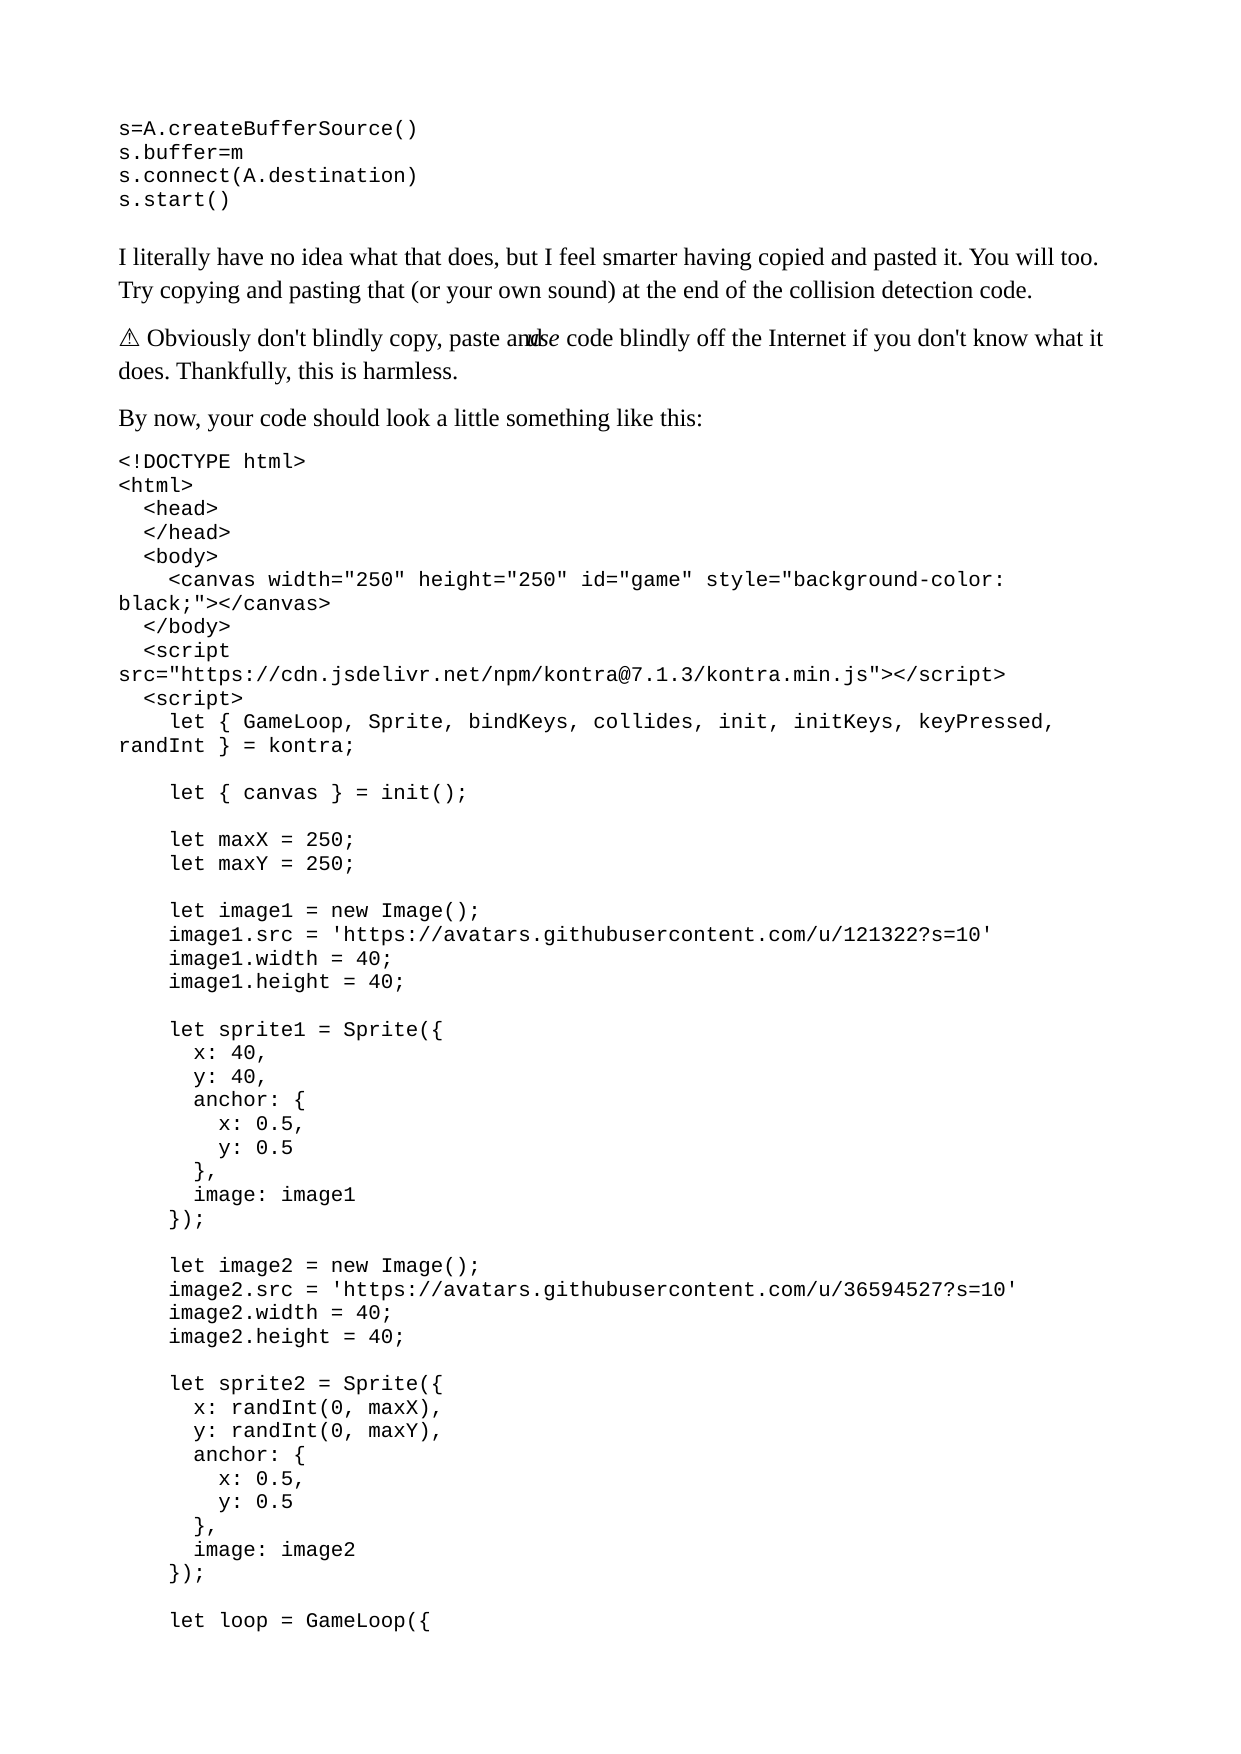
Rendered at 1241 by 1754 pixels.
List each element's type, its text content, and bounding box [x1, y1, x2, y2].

text s.buffer=m [118, 142, 1122, 165]
text x: 0.5, [118, 1113, 1122, 1137]
text let sprite1 = Sprite({ [118, 1018, 1122, 1042]
text let maxY = 250; [118, 853, 1122, 877]
text x: 0.5, [118, 1468, 1122, 1491]
text image1.width = 40; [118, 948, 1122, 971]
text y: 0.5 [118, 1491, 1122, 1515]
text <html> [118, 475, 1122, 498]
text let { GameLoop, Sprite, bindKeys, collides, init, initKeys, keyPressed, randInt } = kontra; [118, 711, 1122, 758]
text </head> [118, 522, 1122, 546]
text y: 0.5 [118, 1137, 1122, 1160]
text <script> [118, 687, 1122, 711]
text y: randInt(0, maxY), [118, 1421, 1122, 1444]
text ⚠️ Obviously don't blindly copy, paste and use code blindly off the Internet if you don't know what it does. Thankfully, this is harmless. [118, 323, 1122, 384]
text let sprite2 = Sprite({ [118, 1373, 1122, 1397]
text image2.height = 40; [118, 1326, 1122, 1349]
text x: 40, [118, 1042, 1122, 1066]
text image1.height = 40; [118, 971, 1122, 995]
text image: image2 [118, 1539, 1122, 1562]
text y: 40, [118, 1066, 1122, 1089]
text s.start() [118, 189, 1122, 213]
text }, [118, 1515, 1122, 1539]
text let image1 = new Image(); [118, 900, 1122, 924]
text anchor: { [118, 1089, 1122, 1113]
text let { canvas } = init(); [118, 782, 1122, 806]
text By now, your code should look a little something like this: [118, 403, 1122, 432]
text image2.src = 'https://avatars.githubusercontent.com/u/36594527?s=10' [118, 1279, 1122, 1302]
text image2.width = 40; [118, 1302, 1122, 1326]
text <head> [118, 498, 1122, 522]
text let image2 = new Image(); [118, 1255, 1122, 1279]
text I literally have no idea what that does, but I feel smarter having copied and pasted it. You will too. Try copying and pasting that (or your own sound) at the end of the collision detection code. [118, 242, 1122, 304]
text <canvas width="250" height="250" id="game" style="background-color: black;"></canvas> [118, 569, 1122, 617]
text <!DOCTYPE html> [118, 451, 1122, 475]
text image: image1 [118, 1184, 1122, 1208]
text image1.src = 'https://avatars.githubusercontent.com/u/121322?s=10' [118, 924, 1122, 948]
text s=A.createBufferSource() [118, 118, 1122, 142]
text let maxX = 250; [118, 829, 1122, 853]
text <script src="https://cdn.jsdelivr.net/npm/kontra@7.1.3/kontra.min.js"></script> [118, 640, 1122, 687]
text }); [118, 1208, 1122, 1231]
text s.connect(A.destination) [118, 165, 1122, 189]
text x: randInt(0, maxX), [118, 1397, 1122, 1421]
text </body> [118, 617, 1122, 640]
text let loop = GameLoop({ [118, 1610, 1122, 1633]
text }, [118, 1160, 1122, 1184]
text anchor: { [118, 1444, 1122, 1468]
text }); [118, 1562, 1122, 1586]
text <body> [118, 546, 1122, 569]
